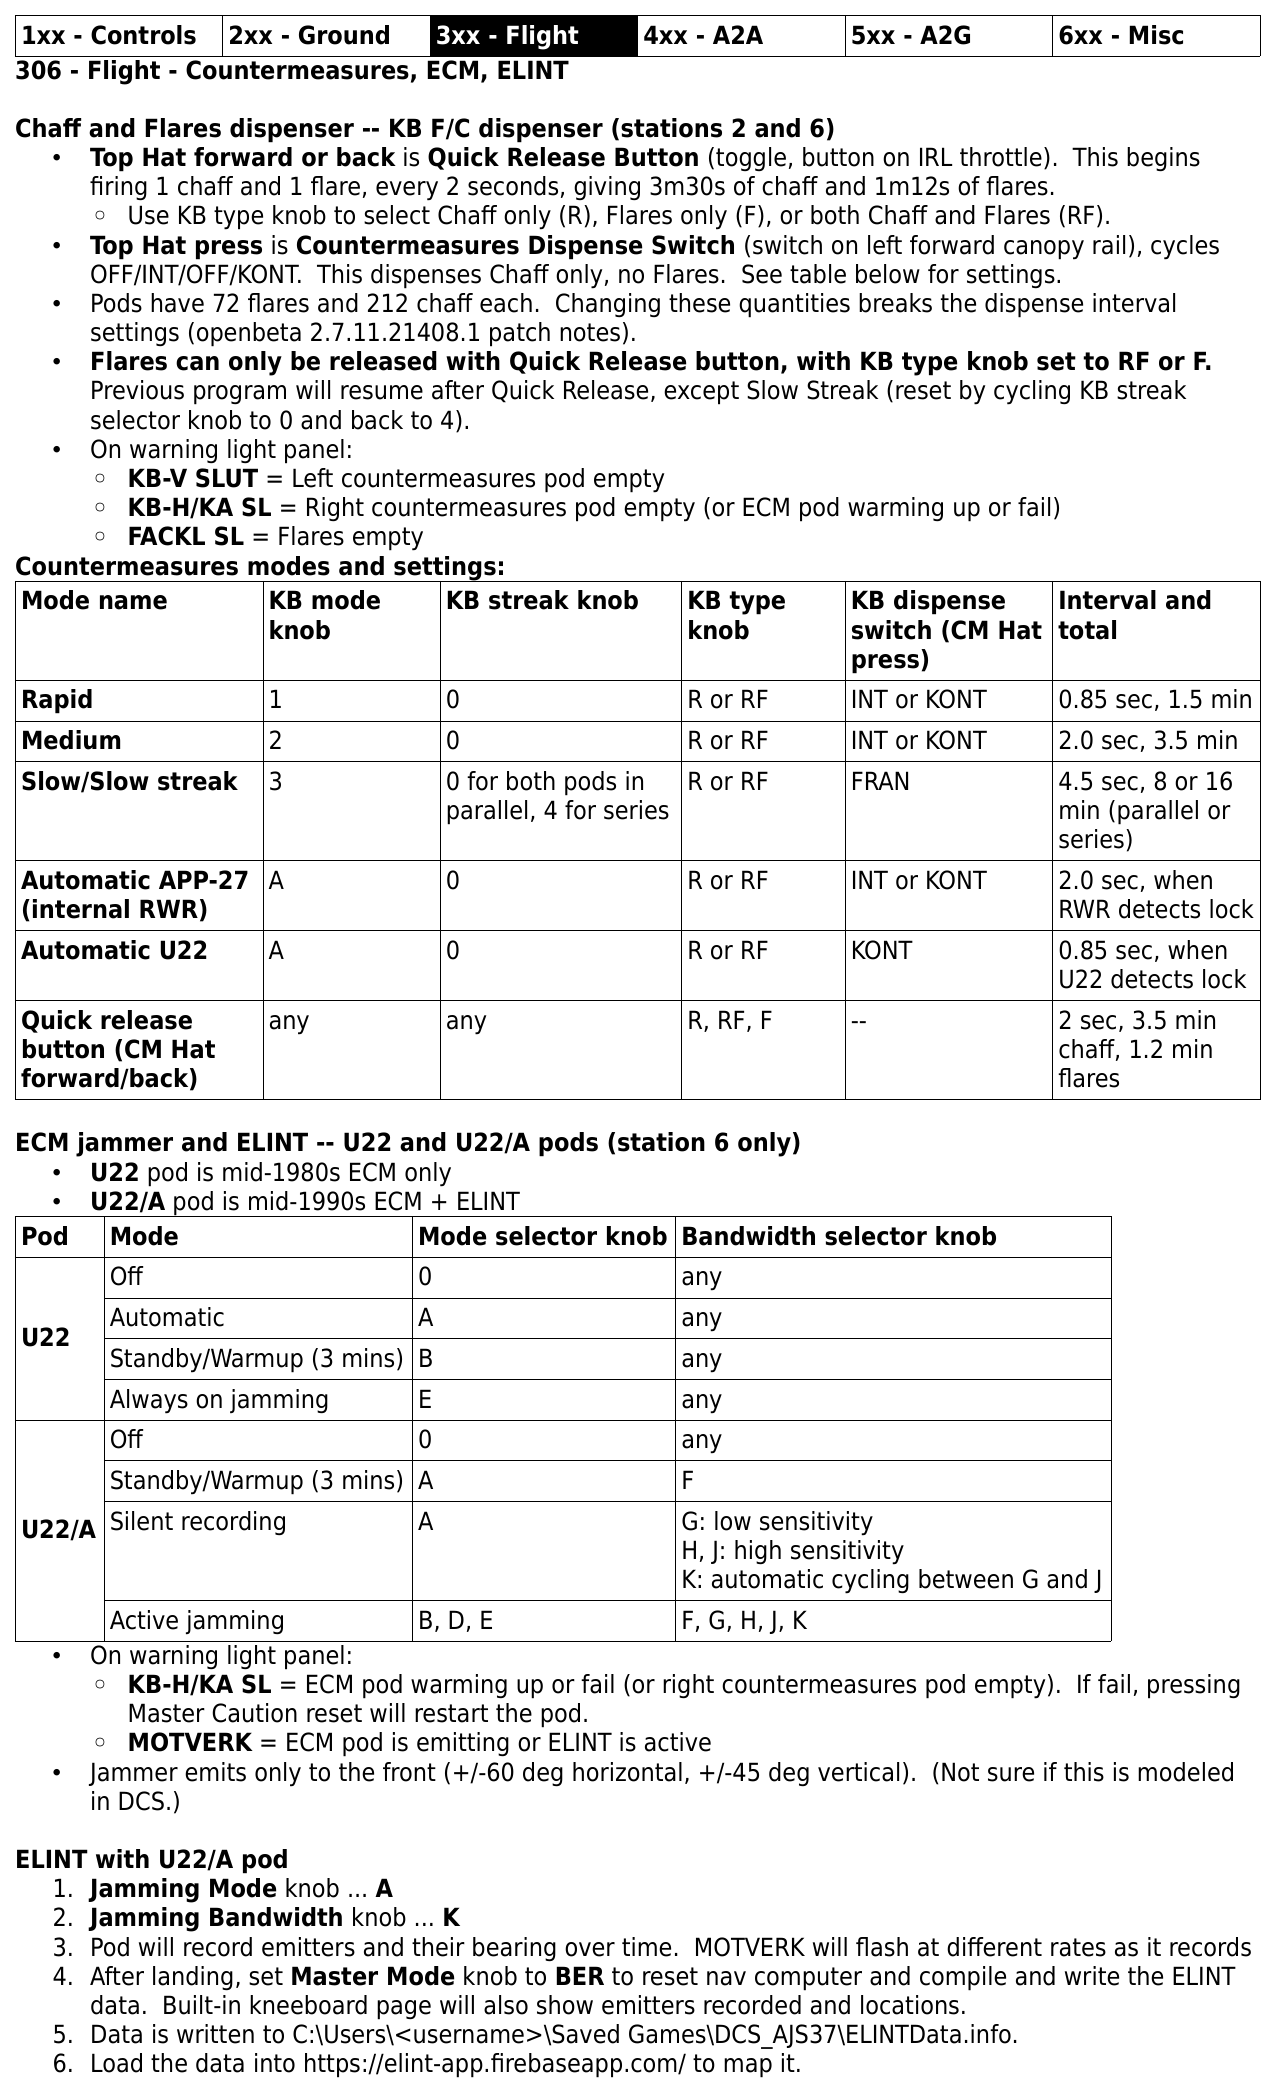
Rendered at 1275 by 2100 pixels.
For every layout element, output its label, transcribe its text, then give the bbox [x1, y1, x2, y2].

table_cell U22 [16, 1258, 104, 1420]
text ELINT with U22/A pod [15, 1845, 1260, 1874]
table_cell -- [846, 1001, 1052, 1099]
table_header 2xx - Ground [223, 16, 430, 56]
table_cell Automatic [105, 1299, 412, 1338]
table_cell Off [105, 1258, 412, 1297]
list Use KB type knob to select Chaff only (R), Flares only (F), or both Chaff and Flares (RF). [90, 202, 1260, 231]
table_cell A [264, 931, 440, 1000]
table_cell 4.5 sec, 8 or 16 min (parallel or series) [1053, 762, 1260, 860]
table_header Mode [105, 1217, 412, 1257]
table_cell Automatic APP-27 (internal RWR) [16, 861, 263, 930]
table_cell any [676, 1380, 1111, 1420]
table_cell Standby/Warmup (3 mins) [105, 1339, 412, 1379]
table_cell Standby/Warmup (3 mins) [105, 1461, 412, 1501]
table_header KB mode knob [264, 582, 440, 680]
table_cell B [413, 1339, 675, 1379]
text Countermeasures modes and settings: [15, 552, 1260, 581]
list On warning light panel: [52, 1641, 1260, 1670]
table_header 3xx - Flight [431, 16, 637, 56]
list Flares can only be released with Quick Release button, with KB type knob set to RF or F. Previous program will resume after Quick Release, except Slow Streak (reset by cycling KB streak selector knob to 0 and back to 4). [52, 347, 1260, 435]
list KB-V SLUT = Left countermeasures pod empty [90, 464, 1260, 493]
table_cell R or RF [682, 931, 845, 1000]
table_header Pod [16, 1217, 104, 1257]
table_cell FRAN [846, 762, 1052, 860]
list FACKL SL = Flares empty [90, 522, 1260, 552]
list Load the data into https://elint-app.firebaseapp.com/ to map it. [52, 2049, 1260, 2078]
table_cell E [413, 1380, 675, 1420]
table_header 1xx - Controls [16, 16, 222, 56]
text Chaff and Flares dispenser -- KB F/C dispenser (stations 2 and 6) [15, 114, 1260, 143]
list On warning light panel: [52, 435, 1260, 464]
list Top Hat press is Countermeasures Dispense Switch (switch on left forward canopy rail), cycles OFF/INT/OFF/KONT. This dispenses Chaff only, no Flares. See table below for settings. [52, 231, 1260, 289]
table_cell 0 [441, 861, 681, 930]
table_cell Automatic U22 [16, 931, 263, 1000]
table_cell F, G, H, J, K [676, 1601, 1111, 1641]
table_cell any [676, 1258, 1111, 1297]
table_cell A [264, 861, 440, 930]
table_cell any [676, 1421, 1111, 1460]
table_cell Rapid [16, 681, 263, 721]
table_cell R or RF [682, 681, 845, 721]
table_cell any [676, 1299, 1111, 1338]
table_cell Active jamming [105, 1601, 412, 1641]
table_cell INT or KONT [846, 861, 1052, 930]
table_cell R or RF [682, 861, 845, 930]
table_cell any [441, 1001, 681, 1099]
table_cell INT or KONT [846, 681, 1052, 721]
list Pods have 72 flares and 212 chaff each. Changing these quantities breaks the dispense interval settings (openbeta 2.7.11.21408.1 patch notes). [52, 289, 1260, 347]
table_header KB type knob [682, 582, 845, 680]
table_header 4xx - A2A [638, 16, 845, 56]
table_cell 0.85 sec, when U22 detects lock [1053, 931, 1260, 1000]
list Jamming Mode knob ... A [52, 1874, 1260, 1903]
table_cell A [413, 1461, 675, 1501]
table_cell R, RF, F [682, 1001, 845, 1099]
table_cell A [413, 1502, 675, 1600]
table_cell Slow/Slow streak [16, 762, 263, 860]
table_cell Medium [16, 722, 263, 761]
table_cell 0 [413, 1421, 675, 1460]
table_cell 0.85 sec, 1.5 min [1053, 681, 1260, 721]
list KB-H/KA SL = ECM pod warming up or fail (or right countermeasures pod empty). If fail, pressing Master Caution reset will restart the pod. [90, 1670, 1260, 1728]
table_cell R or RF [682, 722, 845, 761]
table_cell A [413, 1299, 675, 1338]
table_cell Off [105, 1421, 412, 1460]
table_cell 0 for both pods in parallel, 4 for series [441, 762, 681, 860]
table_cell Silent recording [105, 1502, 412, 1600]
text ECM jammer and ELINT -- U22 and U22/A pods (station 6 only) [15, 1128, 1260, 1158]
table_cell 1 [264, 681, 440, 721]
table_cell 2.0 sec, when RWR detects lock [1053, 861, 1260, 930]
table_cell 0 [441, 722, 681, 761]
table_cell G: low sensitivity H, J: high sensitivity K: automatic cycling between G and J [676, 1502, 1111, 1600]
table_cell 2.0 sec, 3.5 min [1053, 722, 1260, 761]
list Data is written to C:\Users\<username>\Saved Games\DCS_AJS37\ELINTData.info. [52, 2020, 1260, 2049]
list U22 pod is mid-1980s ECM only [52, 1158, 1260, 1187]
table_header 5xx - A2G [846, 16, 1052, 56]
list Top Hat forward or back is Quick Release Button (toggle, button on IRL throttle). This begins firing 1 chaff and 1 flare, every 2 seconds, giving 3m30s of chaff and 1m12s of flares. [52, 143, 1260, 202]
table_cell any [264, 1001, 440, 1099]
list Jamming Bandwidth knob ... K [52, 1903, 1260, 1933]
table_cell 3 [264, 762, 440, 860]
table_cell 2 sec, 3.5 min chaff, 1.2 min flares [1053, 1001, 1260, 1099]
table_cell 0 [441, 931, 681, 1000]
table_cell 2 [264, 722, 440, 761]
list KB-H/KA SL = Right countermeasures pod empty (or ECM pod warming up or fail) [90, 493, 1260, 522]
table_cell U22/A [16, 1421, 104, 1641]
text 306 - Flight - Countermeasures, ECM, ELINT [15, 57, 1260, 85]
list Pod will record emitters and their bearing over time. MOTVERK will flash at different rates as it records [52, 1933, 1260, 1962]
table_header Mode name [16, 582, 263, 680]
list Jammer emits only to the front (+/-60 deg horizontal, +/-45 deg vertical). (Not sure if this is modeled in DCS.) [52, 1758, 1260, 1816]
table_header KB streak knob [441, 582, 681, 680]
list MOTVERK = ECM pod is emitting or ELINT is active [90, 1728, 1260, 1758]
table_cell INT or KONT [846, 722, 1052, 761]
table_cell KONT [846, 931, 1052, 1000]
table_cell F [676, 1461, 1111, 1501]
table_header KB dispense switch (CM Hat press) [846, 582, 1052, 680]
table_header 6xx - Misc [1053, 16, 1260, 56]
list After landing, set Master Mode knob to BER to reset nav computer and compile and write the ELINT data. Built-in kneeboard page will also show emitters recorded and locations. [52, 1962, 1260, 2020]
table_cell Always on jamming [105, 1380, 412, 1420]
table_header Mode selector knob [413, 1217, 675, 1257]
table_header Interval and total [1053, 582, 1260, 680]
table_cell 0 [413, 1258, 675, 1297]
table_cell B, D, E [413, 1601, 675, 1641]
table_cell R or RF [682, 762, 845, 860]
table_header Bandwidth selector knob [676, 1217, 1111, 1257]
table_cell 0 [441, 681, 681, 721]
table_cell Quick release button (CM Hat forward/back) [16, 1001, 263, 1099]
table_cell any [676, 1339, 1111, 1379]
list U22/A pod is mid-1990s ECM + ELINT [52, 1187, 1260, 1216]
